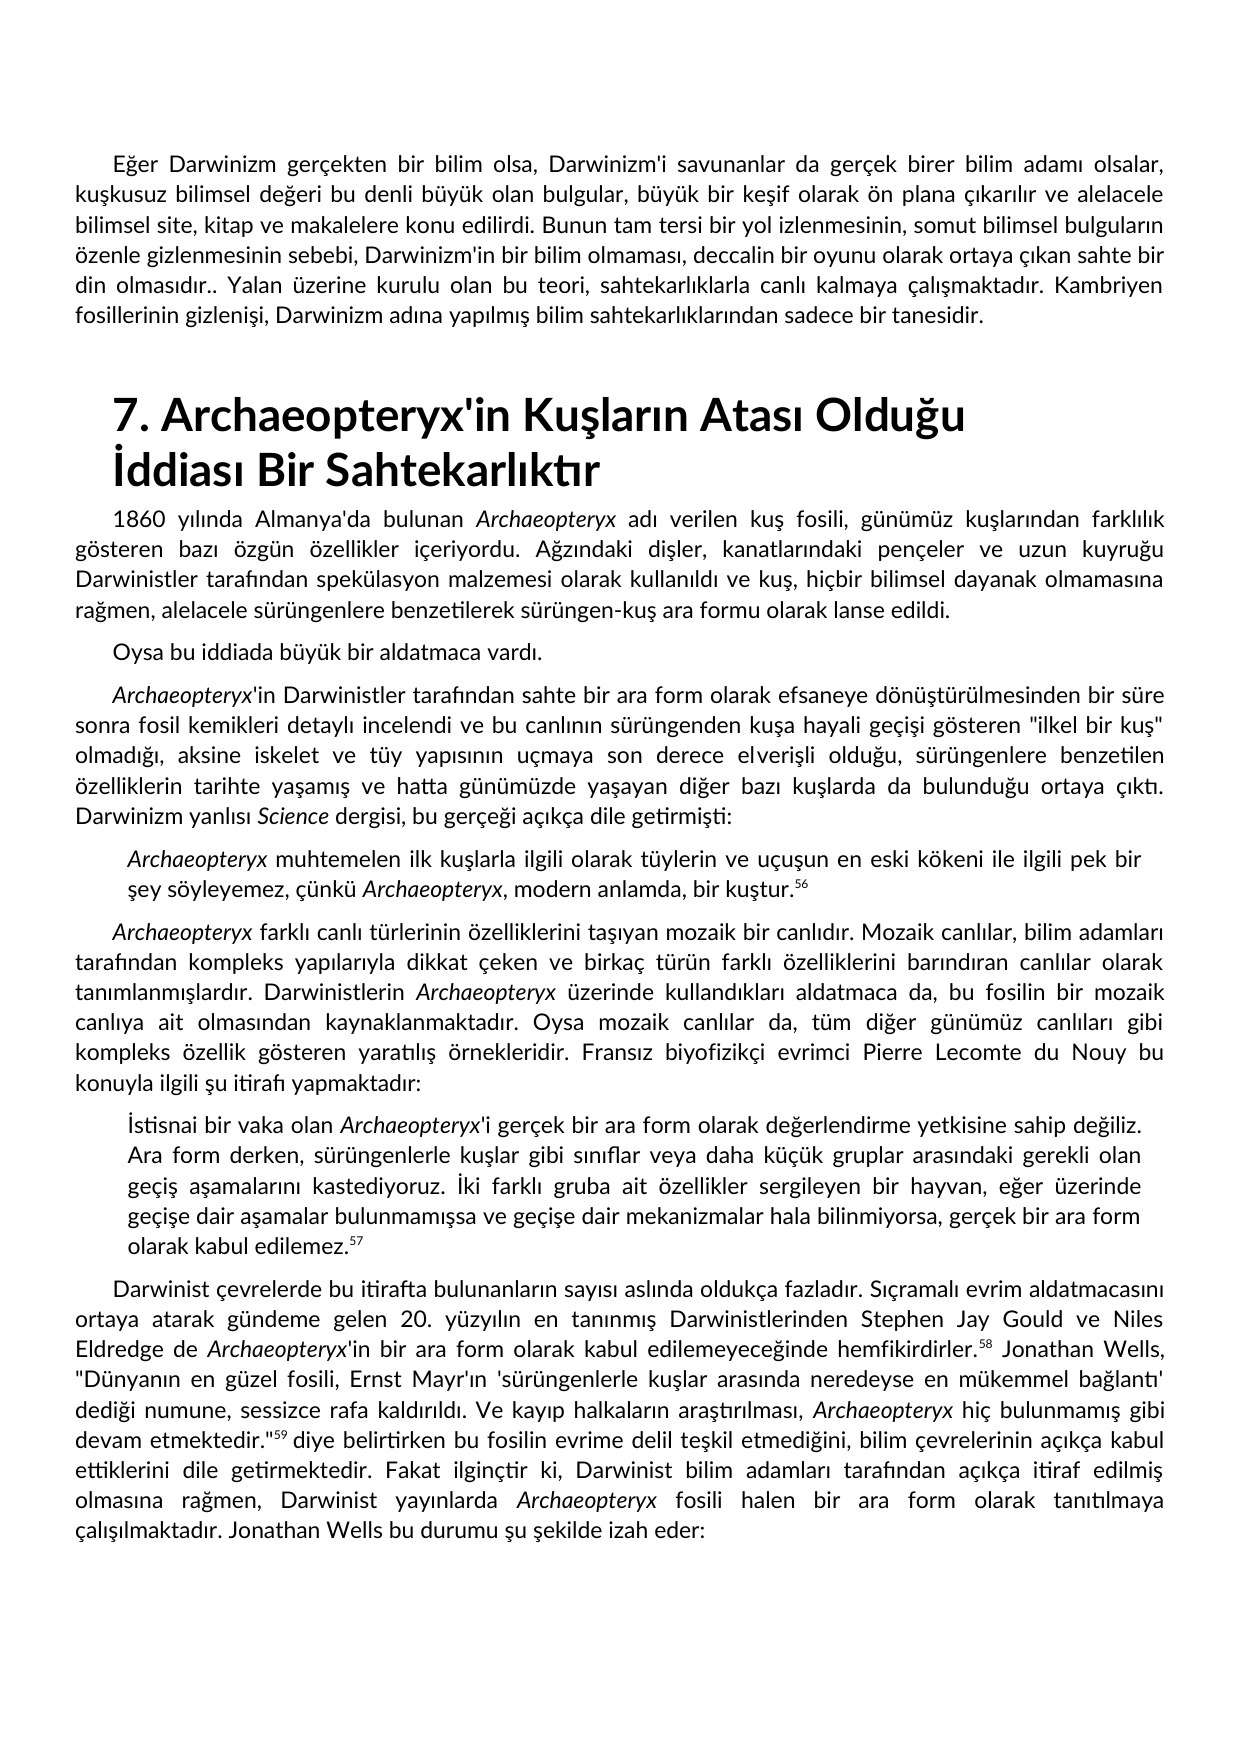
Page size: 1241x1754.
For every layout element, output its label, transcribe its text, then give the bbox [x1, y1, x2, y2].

text Oysa bu iddiada büyük bir aldatmaca vardı. [75, 638, 1165, 666]
text Archaeopteryx'in Darwinistler tarafından sahte bir ara form olarak efsaneye dönüştürülmesinden bir süre sonra fosil kemikleri detaylı incelendi ve bu canlının sürüngenden kuşa hayali geçişi gösteren "ilkel bir kuş" olmadığı, aksine iskelet ve tüy yapısının uçmaya son derece elverişli olduğu, sürüngenlere benzetilen özelliklerin tarihte yaşamış ve hatta günümüzde yaşayan diğer bazı kuşlarda da bulunduğu ortaya çıktı. Darwinizm yanlısı Science dergisi, bu gerçeği açıkça dile getirmişti: [75, 681, 1165, 829]
text Darwinist çevrelerde bu itirafta bulunanların sayısı aslında oldukça fazladır. Sıçramalı evrim aldatmacasını ortaya atarak gündeme gelen 20. yüzyılın en tanınmış Darwinistlerinden Stephen Jay Gould ve Niles Eldredge de Archaeopteryx'in bir ara form olarak kabul edilemeyeceğinde hemfikirdirler.58 Jonathan Wells, "Dünyanın en güzel fosili, Ernst Mayr'ın 'sürüngenlerle kuşlar arasında neredeyse en mükemmel bağlantı' dediği numune, sessizce rafa kaldırıldı. Ve kayıp halkaların araştırılması, Archaeopteryx hiç bulunmamış gibi devam etmektedir."59 diye belirtirken bu fosilin evrime delil teşkil etmediğini, bilim çevrelerinin açıkça kabul ettiklerini dile getirmektedir. Fakat ilginçtir ki, Darwinist bilim adamları tarafından açıkça itiraf edilmiş olmasına rağmen, Darwinist yayınlarda Archaeopteryx fosili halen bir ara form olarak tanıtılmaya çalışılmaktadır. Jonathan Wells bu durumu şu şekilde izah eder: [75, 1274, 1165, 1544]
text Archaeopteryx muhtemelen ilk kuşlarla ilgili olarak tüylerin ve uçuşun en eski kökeni ile ilgili pek bir şey söyleyemez, çünkü Archaeopteryx, modern anlamda, bir kuştur.56 [127, 844, 1143, 902]
text 1860 yılında Almanya'da bulunan Archaeopteryx adı verilen kuş fosili, günümüz kuşlarından farklılık gösteren bazı özgün özellikler içeriyordu. Ağzındaki dişler, kanatlarındaki pençeler ve uzun kuyruğu Darwinistler tarafından spekülasyon malzemesi olarak kullanıldı ve kuş, hiçbir bilimsel dayanak olmamasına rağmen, alelacele sürüngenlere benzetilerek sürüngen-kuş ara formu olarak lanse edildi. [75, 505, 1165, 623]
text İstisnai bir vaka olan Archaeopteryx'i gerçek bir ara form olarak değerlendirme yetkisine sahip değiliz. Ara form derken, sürüngenlerle kuşlar gibi sınıflar veya daha küçük gruplar arasındaki gerekli olan geçiş aşamalarını kastediyoruz. İki farklı gruba ait özellikler sergileyen bir hayvan, eğer üzerinde geçişe dair aşamalar bulunmamışsa ve geçişe dair mekanizmalar hala bilinmiyorsa, gerçek bir ara form olarak kabul edilemez.57 [127, 1111, 1143, 1259]
subtitle 7. Archaeopteryx'in Kuşların Atası Olduğu İddiası Bir Sahtekarlıktır [112, 386, 1165, 496]
text Archaeopteryx farklı canlı türlerinin özelliklerini taşıyan mozaik bir canlıdır. Mozaik canlılar, bilim adamları tarafından kompleks yapılarıyla dikkat çeken ve birkaç türün farklı özelliklerini barındıran canlılar olarak tanımlanmışlardır. Darwinistlerin Archaeopteryx üzerinde kullandıkları aldatmaca da, bu fosilin bir mozaik canlıya ait olmasından kaynaklanmaktadır. Oysa mozaik canlılar da, tüm diğer günümüz canlıları gibi kompleks özellik gösteren yaratılış örnekleridir. Fransız biyofizikçi evrimci Pierre Lecomte du Nouy bu konuyla ilgili şu itirafı yapmaktadır: [75, 917, 1165, 1096]
text Eğer Darwinizm gerçekten bir bilim olsa, Darwinizm'i savunanlar da gerçek birer bilim adamı olsalar, kuşkusuz bilimsel değeri bu denli büyük olan bulgular, büyük bir keşif olarak ön plana çıkarılır ve alelacele bilimsel site, kitap ve makalelere konu edilirdi. Bunun tam tersi bir yol izlenmesinin, somut bilimsel bulguların özenle gizlenmesinin sebebi, Darwinizm'in bir bilim olmaması, deccalin bir oyunu olarak ortaya çıkan sahte bir din olmasıdır.. Yalan üzerine kurulu olan bu teori, sahtekarlıklarla canlı kalmaya çalışmaktadır. Kambriyen fosillerinin gizlenişi, Darwinizm adına yapılmış bilim sahtekarlıklarından sadece bir tanesidir. [75, 150, 1165, 328]
